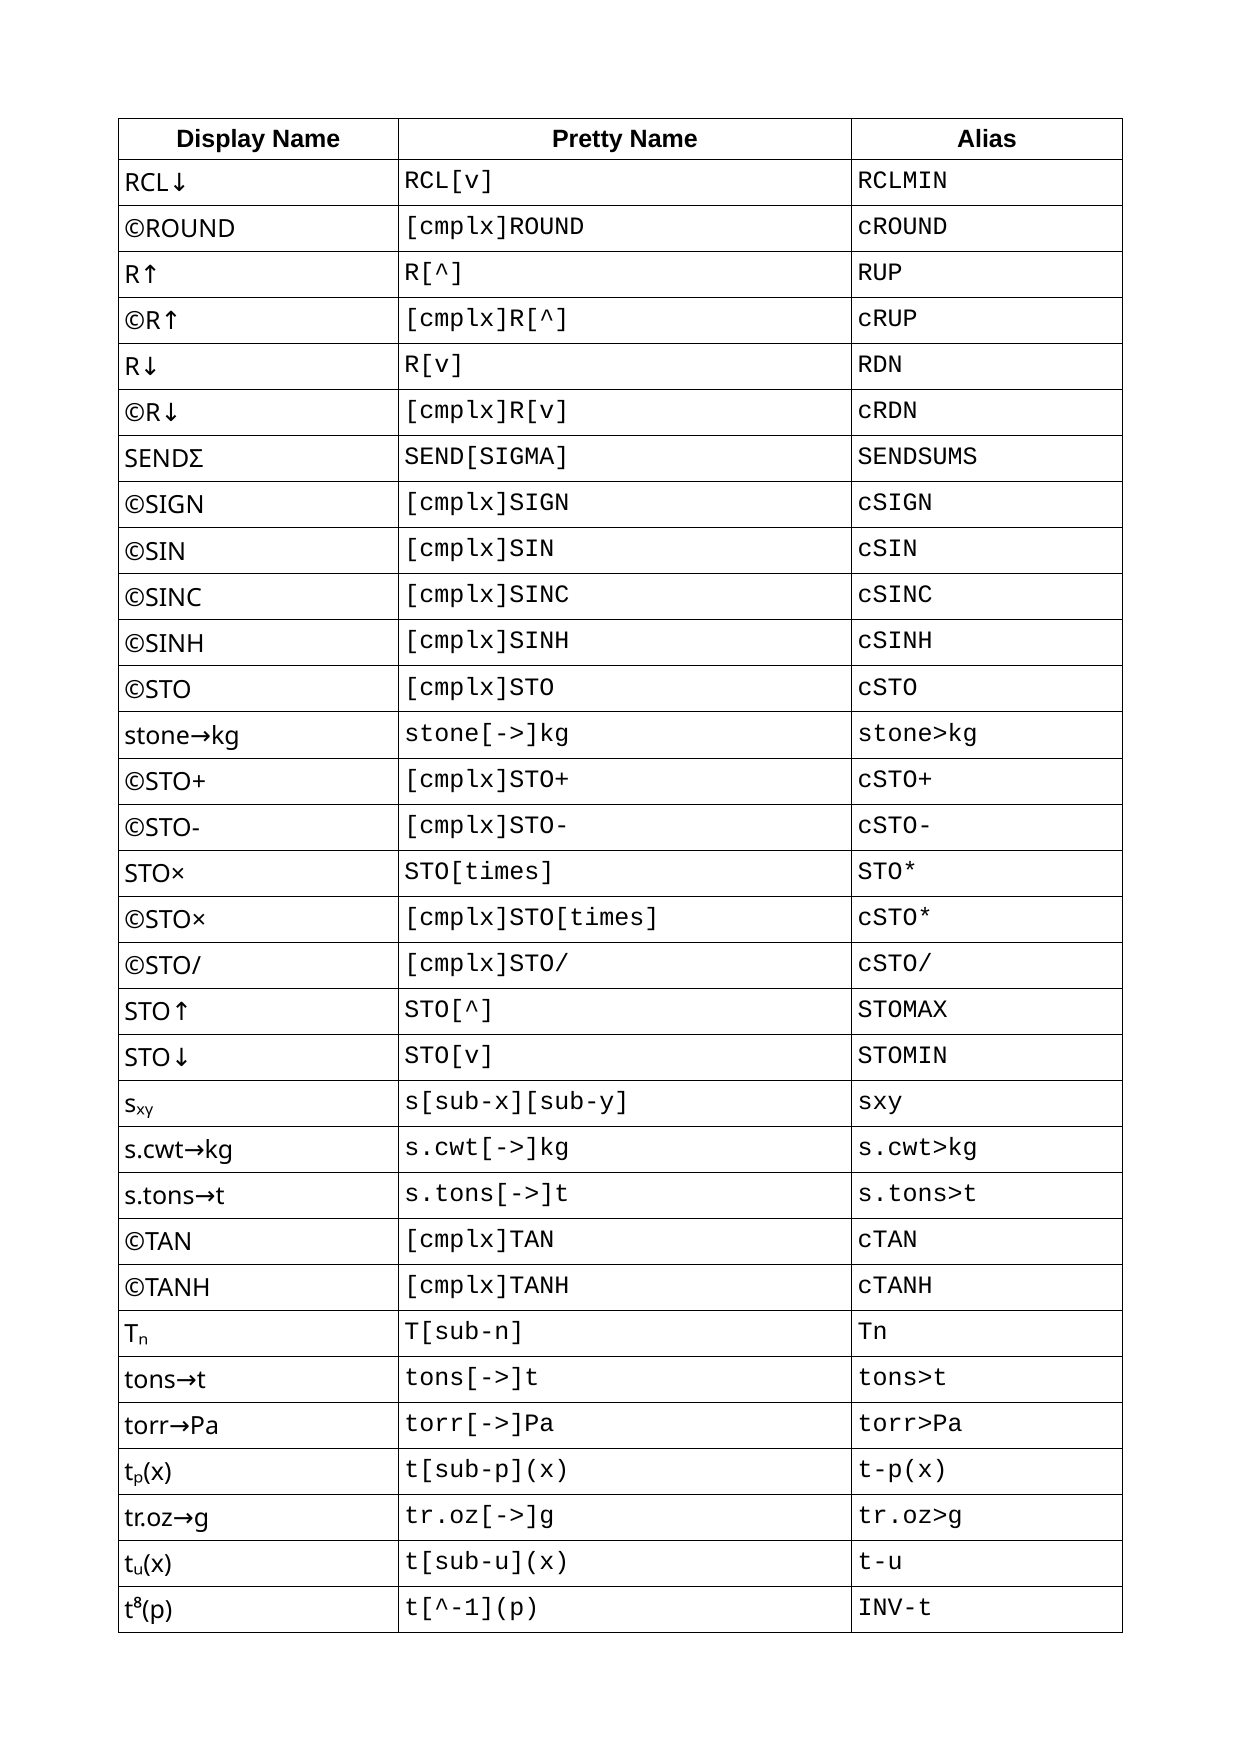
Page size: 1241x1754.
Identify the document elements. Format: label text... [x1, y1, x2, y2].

table_cell cSTO/ [852, 943, 1122, 988]
table_cell STO[v] [399, 1035, 851, 1080]
table_cell [cmplx]R[^] [399, 298, 851, 343]
table_cell t[^-1](p) [399, 1587, 851, 1632]
table_cell ©STO× [119, 897, 398, 942]
table_cell cTANH [852, 1265, 1122, 1310]
table_cell SENDSUMS [852, 436, 1122, 481]
table_cell [cmplx]TAN [399, 1219, 851, 1264]
table_cell R[v] [399, 344, 851, 389]
table_cell SENDΣ [119, 436, 398, 481]
table_cell s.tons[->]t [399, 1173, 851, 1218]
table_cell RCLMIN [852, 160, 1122, 205]
table_cell ©STO- [119, 805, 398, 849]
table_cell [cmplx]STO+ [399, 759, 851, 803]
table_cell STO* [852, 851, 1122, 896]
table_cell tₚ(x) [119, 1449, 398, 1494]
table_cell s[sub-x][sub-y] [399, 1081, 851, 1126]
table_cell tr.oz>g [852, 1495, 1122, 1540]
table_cell torr→Pa [119, 1403, 398, 1448]
table_cell RCL↓ [119, 160, 398, 205]
table_cell RDN [852, 344, 1122, 389]
table_cell t[sub-u](x) [399, 1541, 851, 1586]
table_cell [cmplx]SIN [399, 528, 851, 573]
table_cell SEND[SIGMA] [399, 436, 851, 481]
table_cell tr.oz[->]g [399, 1495, 851, 1540]
table_cell STOMAX [852, 989, 1122, 1034]
table_cell tons→t [119, 1357, 398, 1402]
table_cell INV-t [852, 1587, 1122, 1632]
table_header Display Name [119, 119, 398, 159]
table_cell RCL[v] [399, 160, 851, 205]
table_cell cTAN [852, 1219, 1122, 1264]
table_cell t[sub-p](x) [399, 1449, 851, 1494]
table_cell ©STO/ [119, 943, 398, 988]
table_cell [cmplx]SINC [399, 574, 851, 619]
table_cell STO↑ [119, 989, 398, 1034]
table_header Alias [852, 119, 1122, 159]
table_cell ©TANH [119, 1265, 398, 1310]
table_cell cSTO* [852, 897, 1122, 942]
table_cell [cmplx]STO/ [399, 943, 851, 988]
table_cell ©SINH [119, 620, 398, 665]
table_cell [cmplx]R[v] [399, 390, 851, 435]
table_cell s.cwt>kg [852, 1127, 1122, 1172]
table_cell cSIN [852, 528, 1122, 573]
table_cell [cmplx]STO [399, 666, 851, 711]
table_cell torr>Pa [852, 1403, 1122, 1448]
table_cell [cmplx]STO[times] [399, 897, 851, 942]
table_cell T[sub-n] [399, 1311, 851, 1356]
table_cell STO× [119, 851, 398, 896]
table_cell ©STO [119, 666, 398, 711]
table_cell [cmplx]TANH [399, 1265, 851, 1310]
table_cell ©STO+ [119, 759, 398, 803]
table_cell sxy [852, 1081, 1122, 1126]
table_cell tᵤ(x) [119, 1541, 398, 1586]
table_cell R[^] [399, 252, 851, 297]
table_cell ©R↑ [119, 298, 398, 343]
table_cell cSINC [852, 574, 1122, 619]
table_cell torr[->]Pa [399, 1403, 851, 1448]
table_cell cSIGN [852, 482, 1122, 527]
table_cell RUP [852, 252, 1122, 297]
table_cell s.tons→t [119, 1173, 398, 1218]
table_header Pretty Name [399, 119, 851, 159]
table_cell ©TAN [119, 1219, 398, 1264]
table_cell STO[^] [399, 989, 851, 1034]
table_cell stone→kg [119, 712, 398, 757]
table_cell ©SIGN [119, 482, 398, 527]
table_cell cSTO+ [852, 759, 1122, 803]
table_cell cRDN [852, 390, 1122, 435]
table_cell tr.oz→g [119, 1495, 398, 1540]
table_cell R↓ [119, 344, 398, 389]
table_cell ©SIN [119, 528, 398, 573]
table_cell s.cwt[->]kg [399, 1127, 851, 1172]
table_cell stone[->]kg [399, 712, 851, 757]
table_cell STO↓ [119, 1035, 398, 1080]
table_cell cROUND [852, 206, 1122, 251]
table_cell ©ROUND [119, 206, 398, 251]
table_cell s.cwt→kg [119, 1127, 398, 1172]
table_cell [cmplx]STO- [399, 805, 851, 849]
table_cell ©R↓ [119, 390, 398, 435]
table_cell [cmplx]ROUND [399, 206, 851, 251]
table_cell s.tons>t [852, 1173, 1122, 1218]
table_cell cRUP [852, 298, 1122, 343]
table_cell Tn [852, 1311, 1122, 1356]
table_cell tons[->]t [399, 1357, 851, 1402]
table_cell sₓᵧ [119, 1081, 398, 1126]
table_cell t-u [852, 1541, 1122, 1586]
table_cell cSINH [852, 620, 1122, 665]
table_cell tons>t [852, 1357, 1122, 1402]
table_cell R↑ [119, 252, 398, 297]
table_cell cSTO- [852, 805, 1122, 849]
table_cell [cmplx]SIGN [399, 482, 851, 527]
table_cell cSTO [852, 666, 1122, 711]
table_cell STOMIN [852, 1035, 1122, 1080]
table_cell [cmplx]SINH [399, 620, 851, 665]
table_cell STO[times] [399, 851, 851, 896]
table_cell t-p(x) [852, 1449, 1122, 1494]
table_cell Tₙ [119, 1311, 398, 1356]
table_cell t⁸(p) [119, 1587, 398, 1632]
table_cell ©SINC [119, 574, 398, 619]
table_cell stone>kg [852, 712, 1122, 757]
